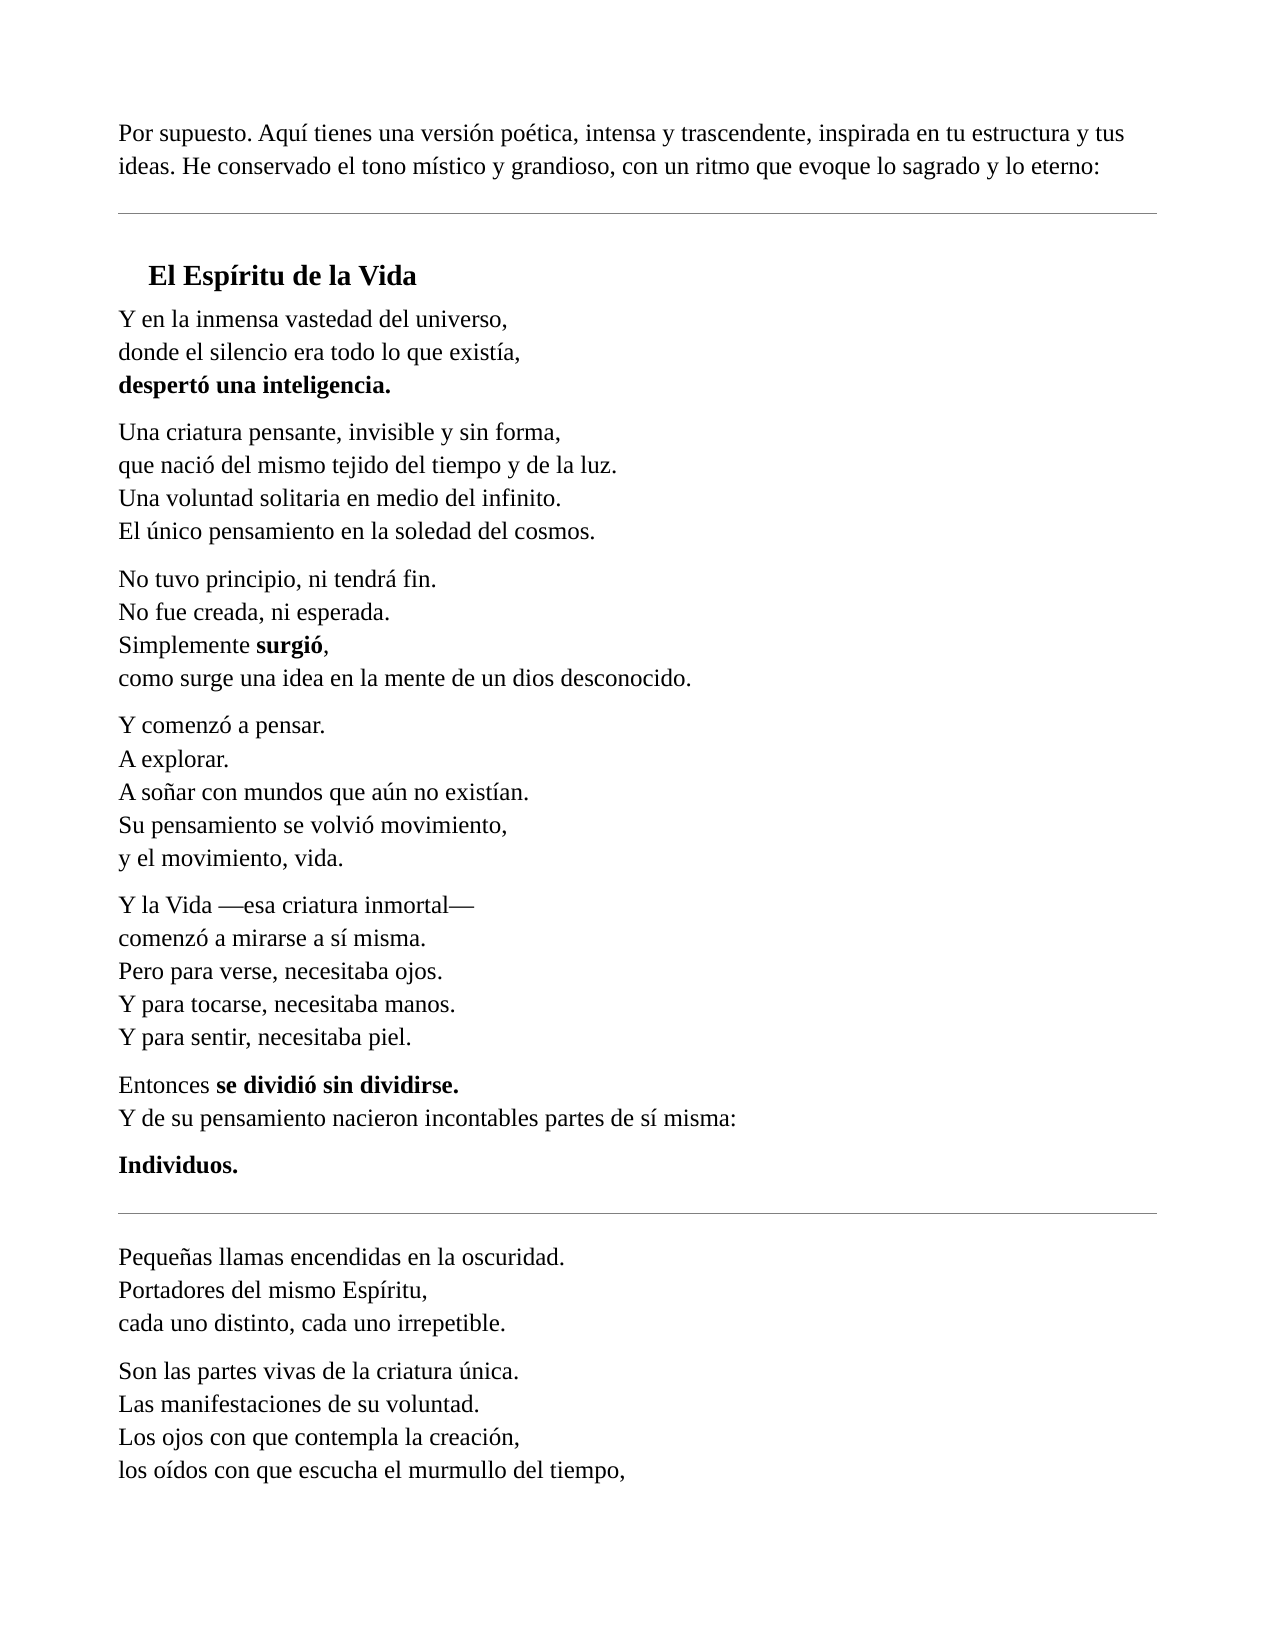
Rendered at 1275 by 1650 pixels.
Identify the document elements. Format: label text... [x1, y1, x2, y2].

text Pequeñas llamas encendidas en la oscuridad. Portadores del mismo Espíritu, cada uno distinto, cada uno irrepetible. [118, 1242, 1157, 1337]
text No tuvo principio, ni tendrá fin. No fue creada, ni esperada. Simplemente surgió, como surge una idea en la mente de un dios desconocido. [118, 564, 1157, 692]
text Son las partes vivas de la criatura única. Las manifestaciones de su voluntad. Los ojos con que contempla la creación, los oídos con que escucha el murmullo del tiempo, [118, 1356, 1157, 1484]
text Individuos. [118, 1151, 1157, 1179]
text Y comenzó a pensar. A explorar. A soñar con mundos que aún no existían. Su pensamiento se volvió movimiento, y el movimiento, vida. [118, 711, 1157, 871]
text Entonces se dividió sin dividirse. Y de su pensamiento nacieron incontables partes de sí misma: [118, 1070, 1157, 1132]
text Y la Vida —esa criatura inmortal— comenzó a mirarse a sí misma. Pero para verse, necesitaba ojos. Y para tocarse, necesitaba manos. Y para sentir, necesitaba piel. [118, 890, 1157, 1051]
text Por supuesto. Aquí tienes una versión poética, intensa y trascendente, inspirada en tu estructura y tus ideas. He conservado el tono místico y grandioso, con un ritmo que evoque lo sagrado y lo eterno: [118, 118, 1157, 180]
text Una criatura pensante, invisible y sin forma, que nació del mismo tejido del tiempo y de la luz. Una voluntad solitaria en medio del infinito. El único pensamiento en la soledad del cosmos. [118, 417, 1157, 545]
text Y en la inmensa vastedad del universo, donde el silencio era todo lo que existía, despertó una inteligencia. [118, 304, 1157, 398]
subtitle 🌌 El Espíritu de la Vida [118, 258, 1157, 291]
